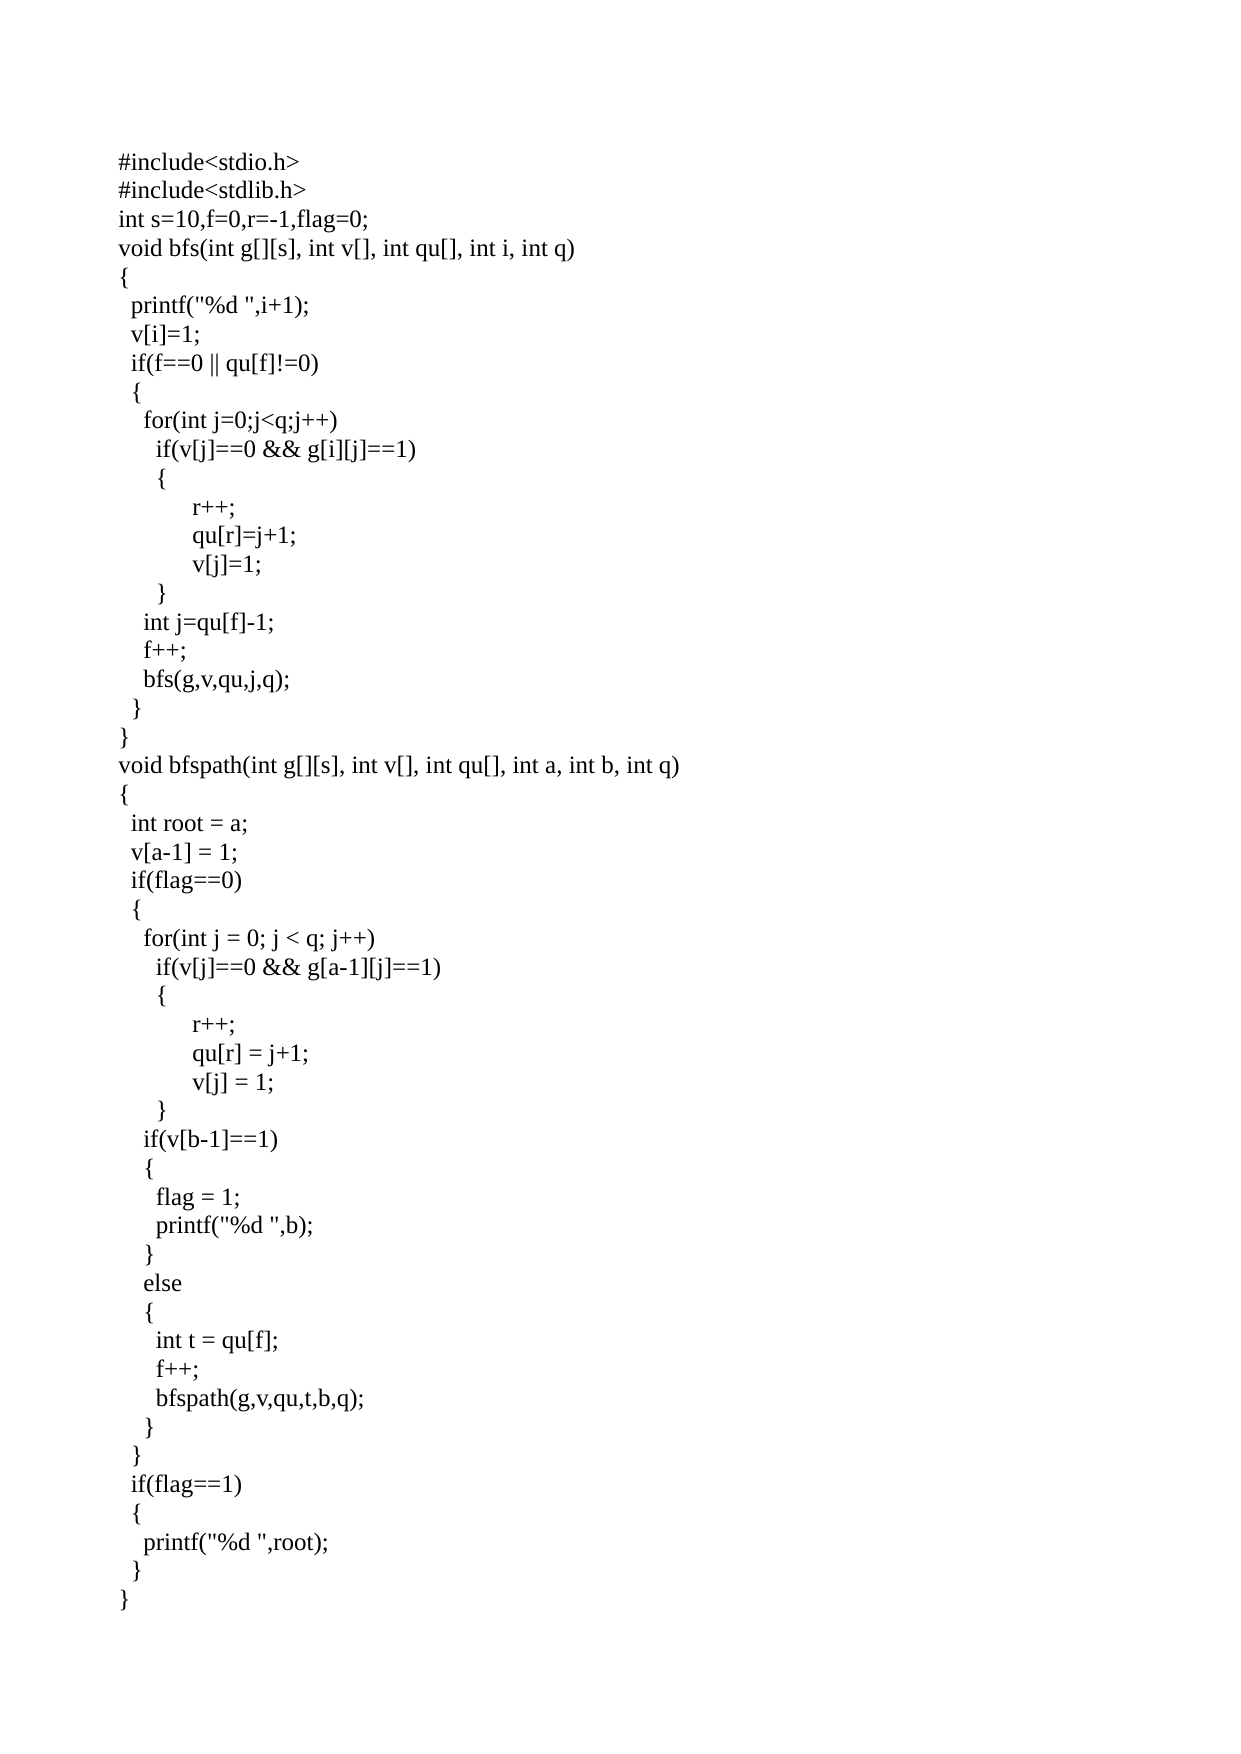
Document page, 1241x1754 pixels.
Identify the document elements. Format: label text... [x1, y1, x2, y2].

text else [118, 1268, 1122, 1297]
text } [118, 1096, 1122, 1124]
text flag = 1; [118, 1182, 1122, 1211]
text qu[r]=j+1; [118, 521, 1122, 549]
text r++; [118, 492, 1122, 521]
text bfspath(g,v,qu,t,b,q); [118, 1383, 1122, 1412]
text bfs(g,v,qu,j,q); [118, 664, 1122, 693]
text v[i]=1; [118, 319, 1122, 348]
text void bfspath(int g[][s], int v[], int qu[], int a, int b, int q) [118, 751, 1122, 779]
text r++; [118, 1009, 1122, 1038]
text } [118, 1441, 1122, 1469]
text #include<stdio.h> [118, 147, 1122, 176]
text if(v[j]==0 && g[i][j]==1) [118, 434, 1122, 463]
text for(int j=0;j<q;j++) [118, 406, 1122, 434]
text void bfs(int g[][s], int v[], int qu[], int i, int q) [118, 233, 1122, 262]
text } [118, 1239, 1122, 1268]
text } [118, 1556, 1122, 1584]
text } [118, 1412, 1122, 1441]
text #include<stdlib.h> [118, 176, 1122, 204]
text int t = qu[f]; [118, 1326, 1122, 1354]
text f++; [118, 1354, 1122, 1383]
text int s=10,f=0,r=-1,flag=0; [118, 204, 1122, 233]
text if(f==0 || qu[f]!=0) [118, 348, 1122, 377]
text { [118, 1297, 1122, 1326]
text v[j]=1; [118, 549, 1122, 578]
text { [118, 894, 1122, 923]
text { [118, 377, 1122, 406]
text { [118, 981, 1122, 1009]
text { [118, 463, 1122, 492]
text } [118, 693, 1122, 722]
text for(int j = 0; j < q; j++) [118, 923, 1122, 952]
text int root = a; [118, 808, 1122, 837]
text printf("%d ",root); [118, 1527, 1122, 1556]
text if(v[j]==0 && g[a-1][j]==1) [118, 952, 1122, 981]
text if(v[b-1]==1) [118, 1124, 1122, 1153]
text int j=qu[f]-1; [118, 607, 1122, 636]
text } [118, 1584, 1122, 1613]
text if(flag==0) [118, 866, 1122, 894]
text { [118, 779, 1122, 808]
text if(flag==1) [118, 1469, 1122, 1498]
text { [118, 1153, 1122, 1182]
text printf("%d ",b); [118, 1211, 1122, 1239]
text v[a-1] = 1; [118, 837, 1122, 866]
text f++; [118, 636, 1122, 664]
text { [118, 262, 1122, 291]
text v[j] = 1; [118, 1067, 1122, 1096]
text printf("%d ",i+1); [118, 291, 1122, 319]
text { [118, 1498, 1122, 1527]
text } [118, 722, 1122, 751]
text } [118, 578, 1122, 607]
text qu[r] = j+1; [118, 1038, 1122, 1067]
